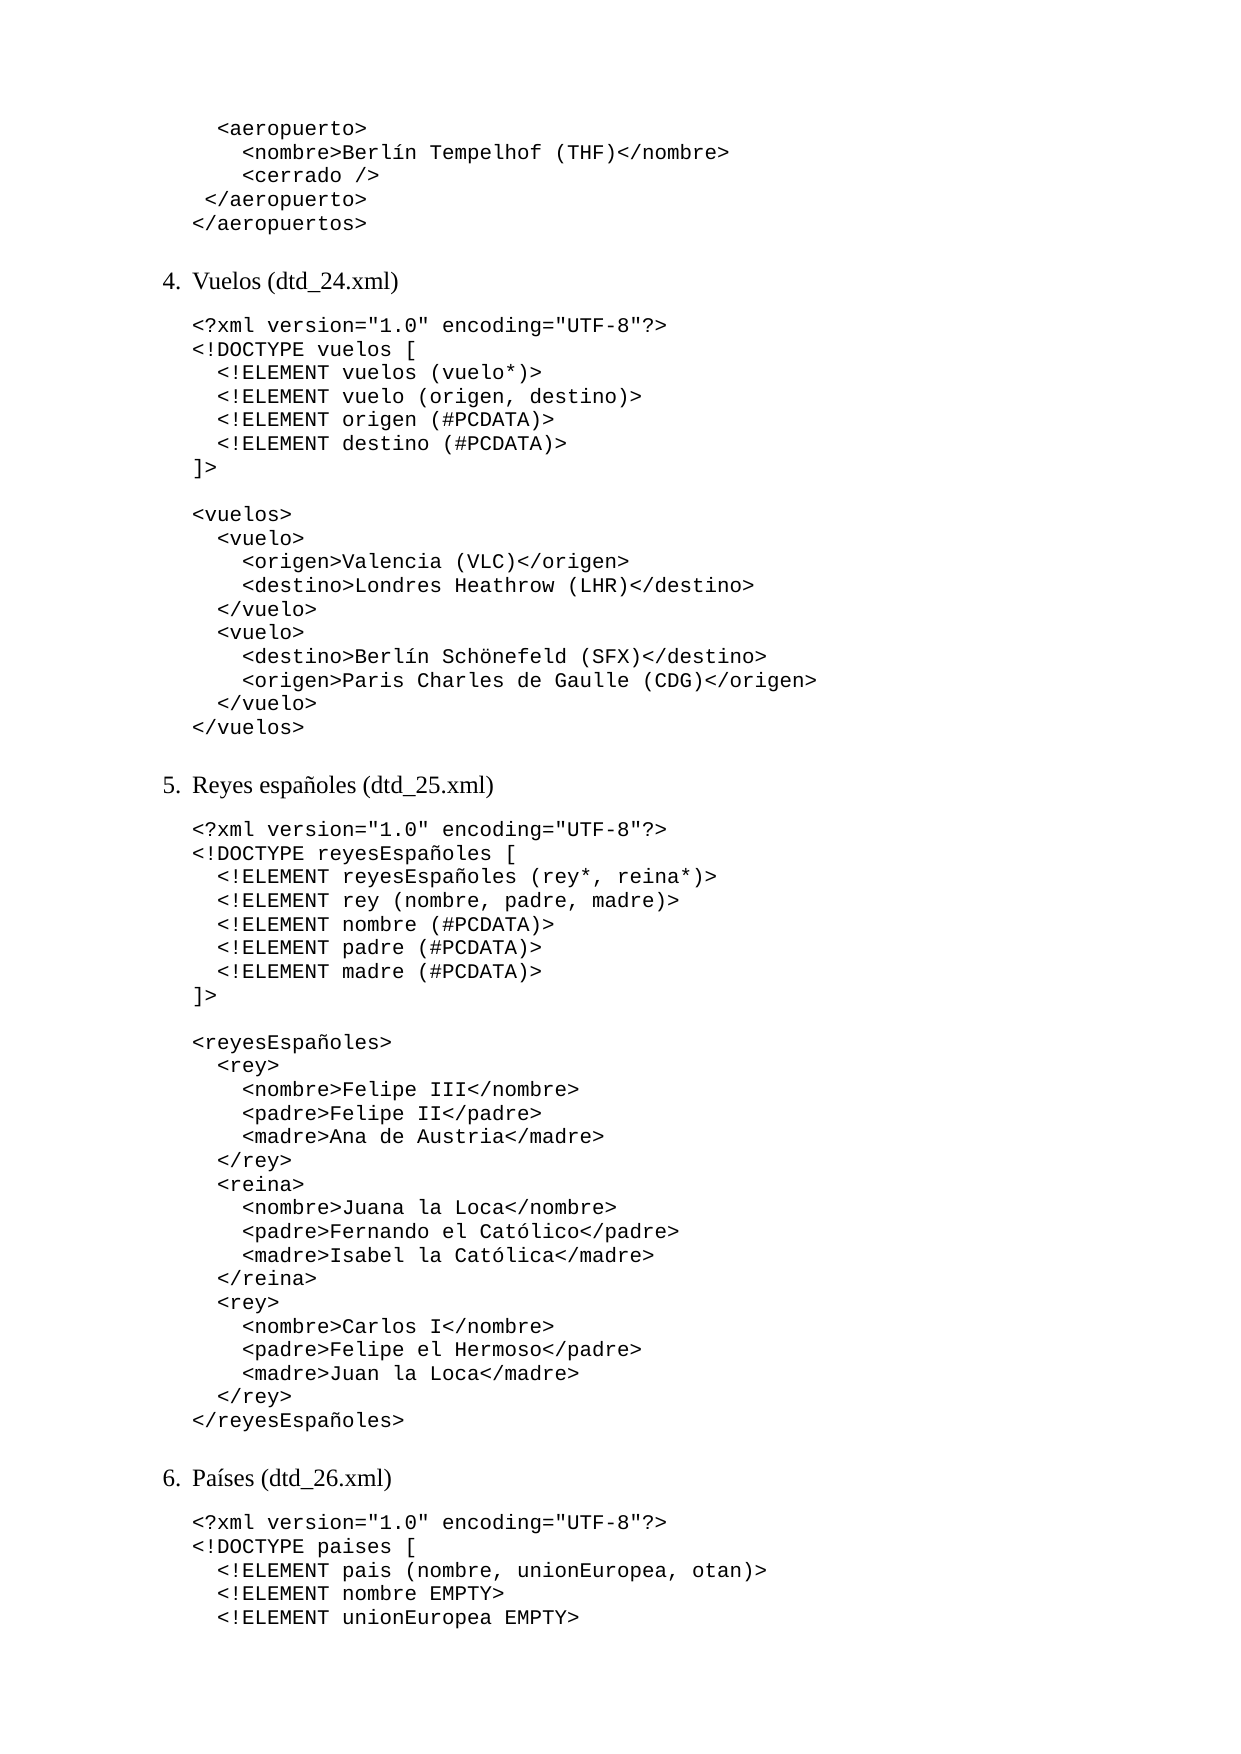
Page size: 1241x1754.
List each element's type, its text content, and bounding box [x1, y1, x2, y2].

list <!ELEMENT nombre (#PCDATA)> [162, 914, 1122, 937]
list <rey> [162, 1292, 1122, 1316]
list </reyesEspañoles> [162, 1410, 1122, 1434]
list <nombre>Juana la Loca</nombre> [162, 1197, 1122, 1221]
list <!ELEMENT padre (#PCDATA)> [162, 937, 1122, 961]
list <vuelo> [162, 528, 1122, 551]
list <?xml version="1.0" encoding="UTF-8"?> [162, 819, 1122, 843]
list <!ELEMENT vuelo (origen, destino)> [162, 386, 1122, 409]
list <!ELEMENT reyesEspañoles (rey*, reina*)> [162, 866, 1122, 890]
list <?xml version="1.0" encoding="UTF-8"?> [162, 1512, 1122, 1536]
list </rey> [162, 1150, 1122, 1174]
list </vuelo> [162, 599, 1122, 622]
list </vuelo> [162, 693, 1122, 717]
list <origen>Paris Charles de Gaulle (CDG)</origen> [162, 669, 1122, 693]
list <madre>Ana de Austria</madre> [162, 1126, 1122, 1150]
list <reina> [162, 1174, 1122, 1197]
list <!ELEMENT destino (#PCDATA)> [162, 433, 1122, 457]
list <madre>Isabel la Católica</madre> [162, 1245, 1122, 1268]
list </rey> [162, 1387, 1122, 1410]
list <nombre>Berlín Tempelhof (THF)</nombre> [162, 142, 1122, 165]
list </reina> [162, 1268, 1122, 1292]
list <cerrado /> [162, 165, 1122, 189]
list <vuelos> [162, 504, 1122, 528]
list Reyes españoles (dtd_25.xml) [162, 770, 1122, 799]
list <padre>Felipe el Hermoso</padre> [162, 1339, 1122, 1363]
list <nombre>Carlos I</nombre> [162, 1316, 1122, 1339]
list ]> [162, 457, 1122, 480]
list <vuelo> [162, 622, 1122, 646]
list </vuelos> [162, 717, 1122, 741]
list <madre>Juan la Loca</madre> [162, 1363, 1122, 1387]
list <nombre>Felipe III</nombre> [162, 1079, 1122, 1103]
list <!ELEMENT madre (#PCDATA)> [162, 961, 1122, 984]
list <!ELEMENT nombre EMPTY> [162, 1583, 1122, 1607]
list <aeropuerto> [162, 118, 1122, 142]
list <!ELEMENT origen (#PCDATA)> [162, 409, 1122, 433]
list <padre>Fernando el Católico</padre> [162, 1221, 1122, 1245]
list <padre>Felipe II</padre> [162, 1103, 1122, 1126]
list <?xml version="1.0" encoding="UTF-8"?> [162, 315, 1122, 338]
list <!ELEMENT vuelos (vuelo*)> [162, 362, 1122, 386]
list <destino>Berlín Schönefeld (SFX)</destino> [162, 646, 1122, 669]
list <rey> [162, 1056, 1122, 1079]
list </aeropuerto> [162, 189, 1122, 213]
list <!ELEMENT rey (nombre, padre, madre)> [162, 890, 1122, 914]
list Países (dtd_26.xml) [162, 1463, 1122, 1492]
list <reyesEspañoles> [162, 1032, 1122, 1056]
list <!DOCTYPE reyesEspañoles [ [162, 843, 1122, 866]
list Vuelos (dtd_24.xml) [162, 266, 1122, 294]
list <!DOCTYPE paises [ [162, 1536, 1122, 1560]
list <!ELEMENT pais (nombre, unionEuropea, otan)> [162, 1560, 1122, 1583]
list <!DOCTYPE vuelos [ [162, 338, 1122, 362]
list <origen>Valencia (VLC)</origen> [162, 551, 1122, 575]
list </aeropuertos> [162, 213, 1122, 236]
list <!ELEMENT unionEuropea EMPTY> [162, 1607, 1122, 1631]
list ]> [162, 984, 1122, 1008]
list <destino>Londres Heathrow (LHR)</destino> [162, 575, 1122, 599]
